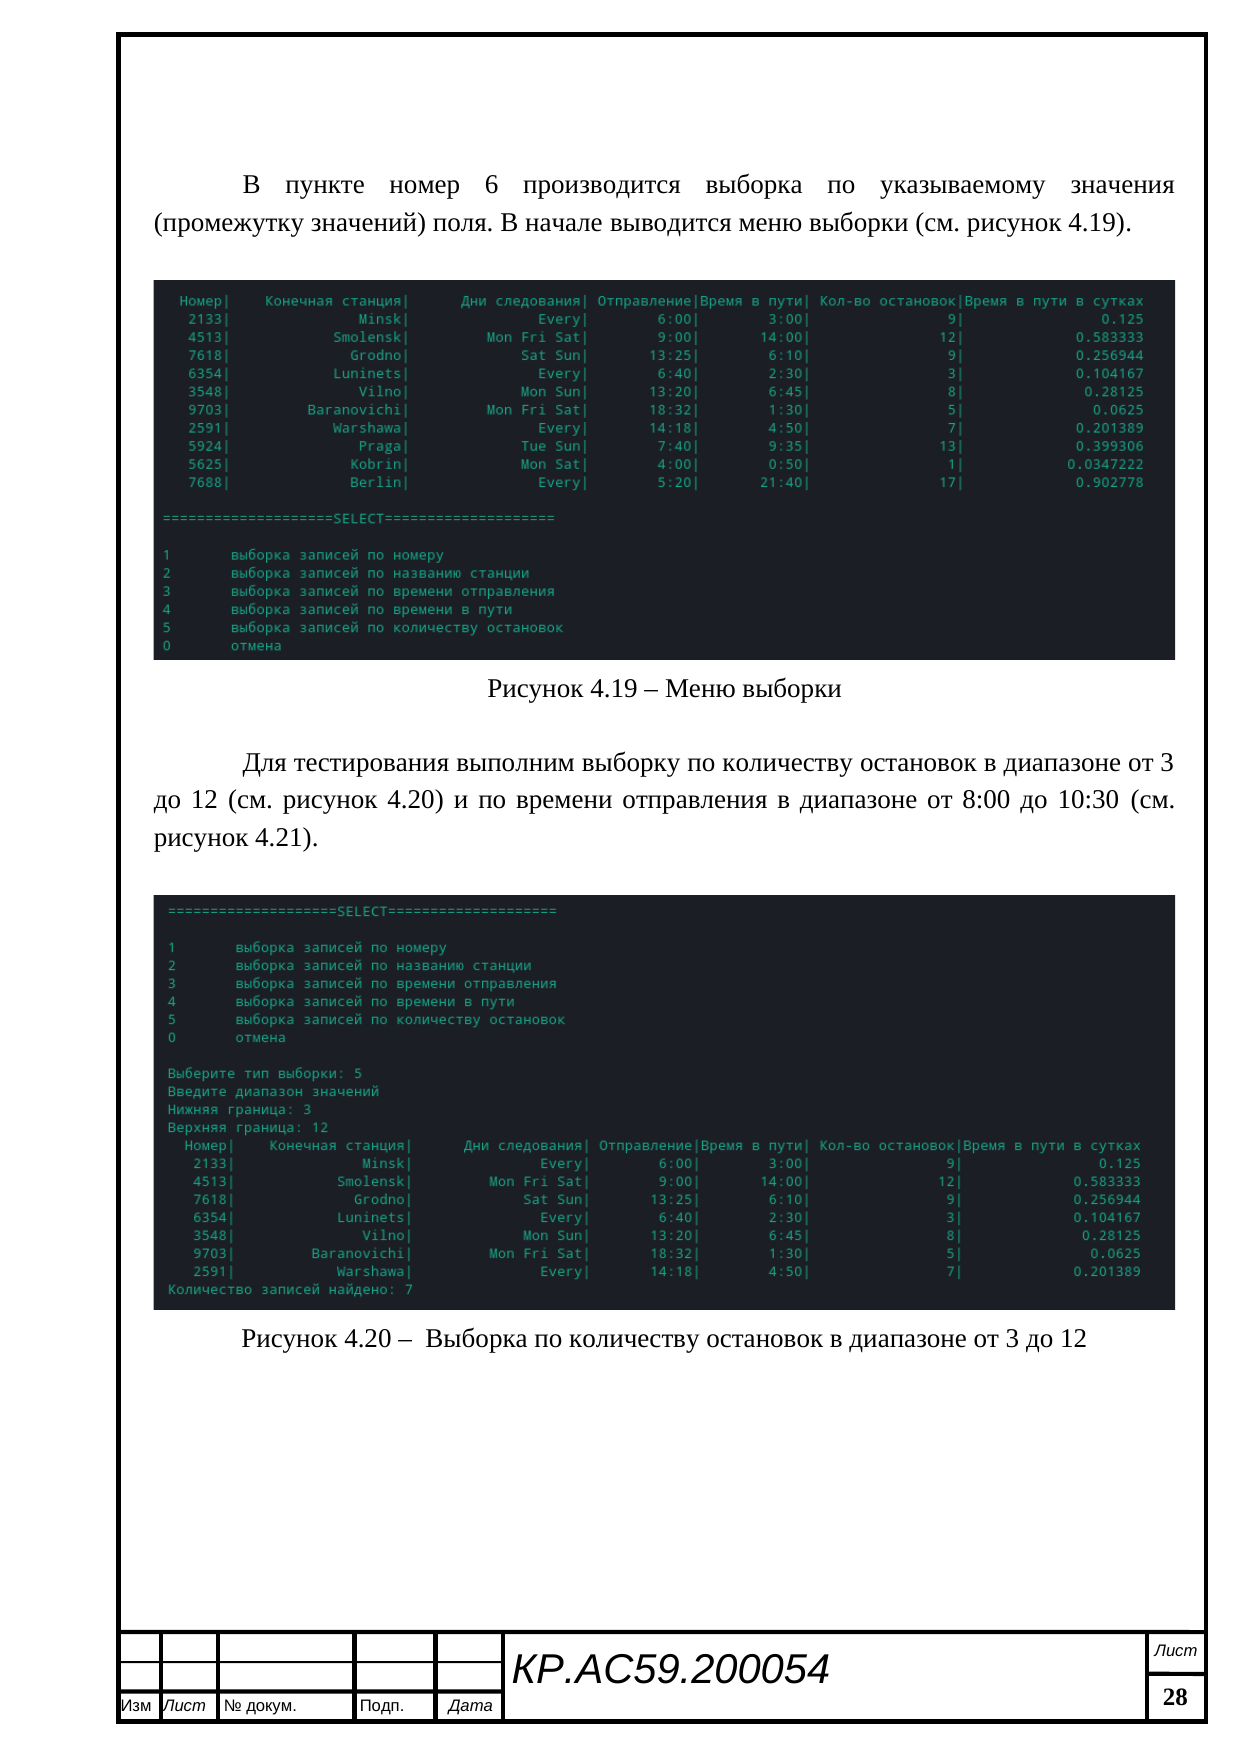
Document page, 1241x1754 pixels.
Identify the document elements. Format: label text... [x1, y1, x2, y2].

picture [153, 895, 1176, 1310]
text Для тестирования выполним выборку по количеству остановок в диапазоне от 3 до 12 (см. рисунок 4.20) и по времени отправления в диапазоне от 8:00 до 10:30 (см. рисунок 4.21). [153, 746, 1175, 852]
picture [153, 280, 1176, 660]
text Рисунок 4.20 – Выборка по количеству остановок в диапазоне от 3 до 12 [153, 1310, 1175, 1353]
text В пункте номер 6 производится выборка по указываемому значения (промежутку значений) поля. В начале выводится меню выборки (см. рисунок 4.19). [153, 168, 1175, 237]
text Рисунок 4.19 – Меню выборки [153, 660, 1175, 703]
